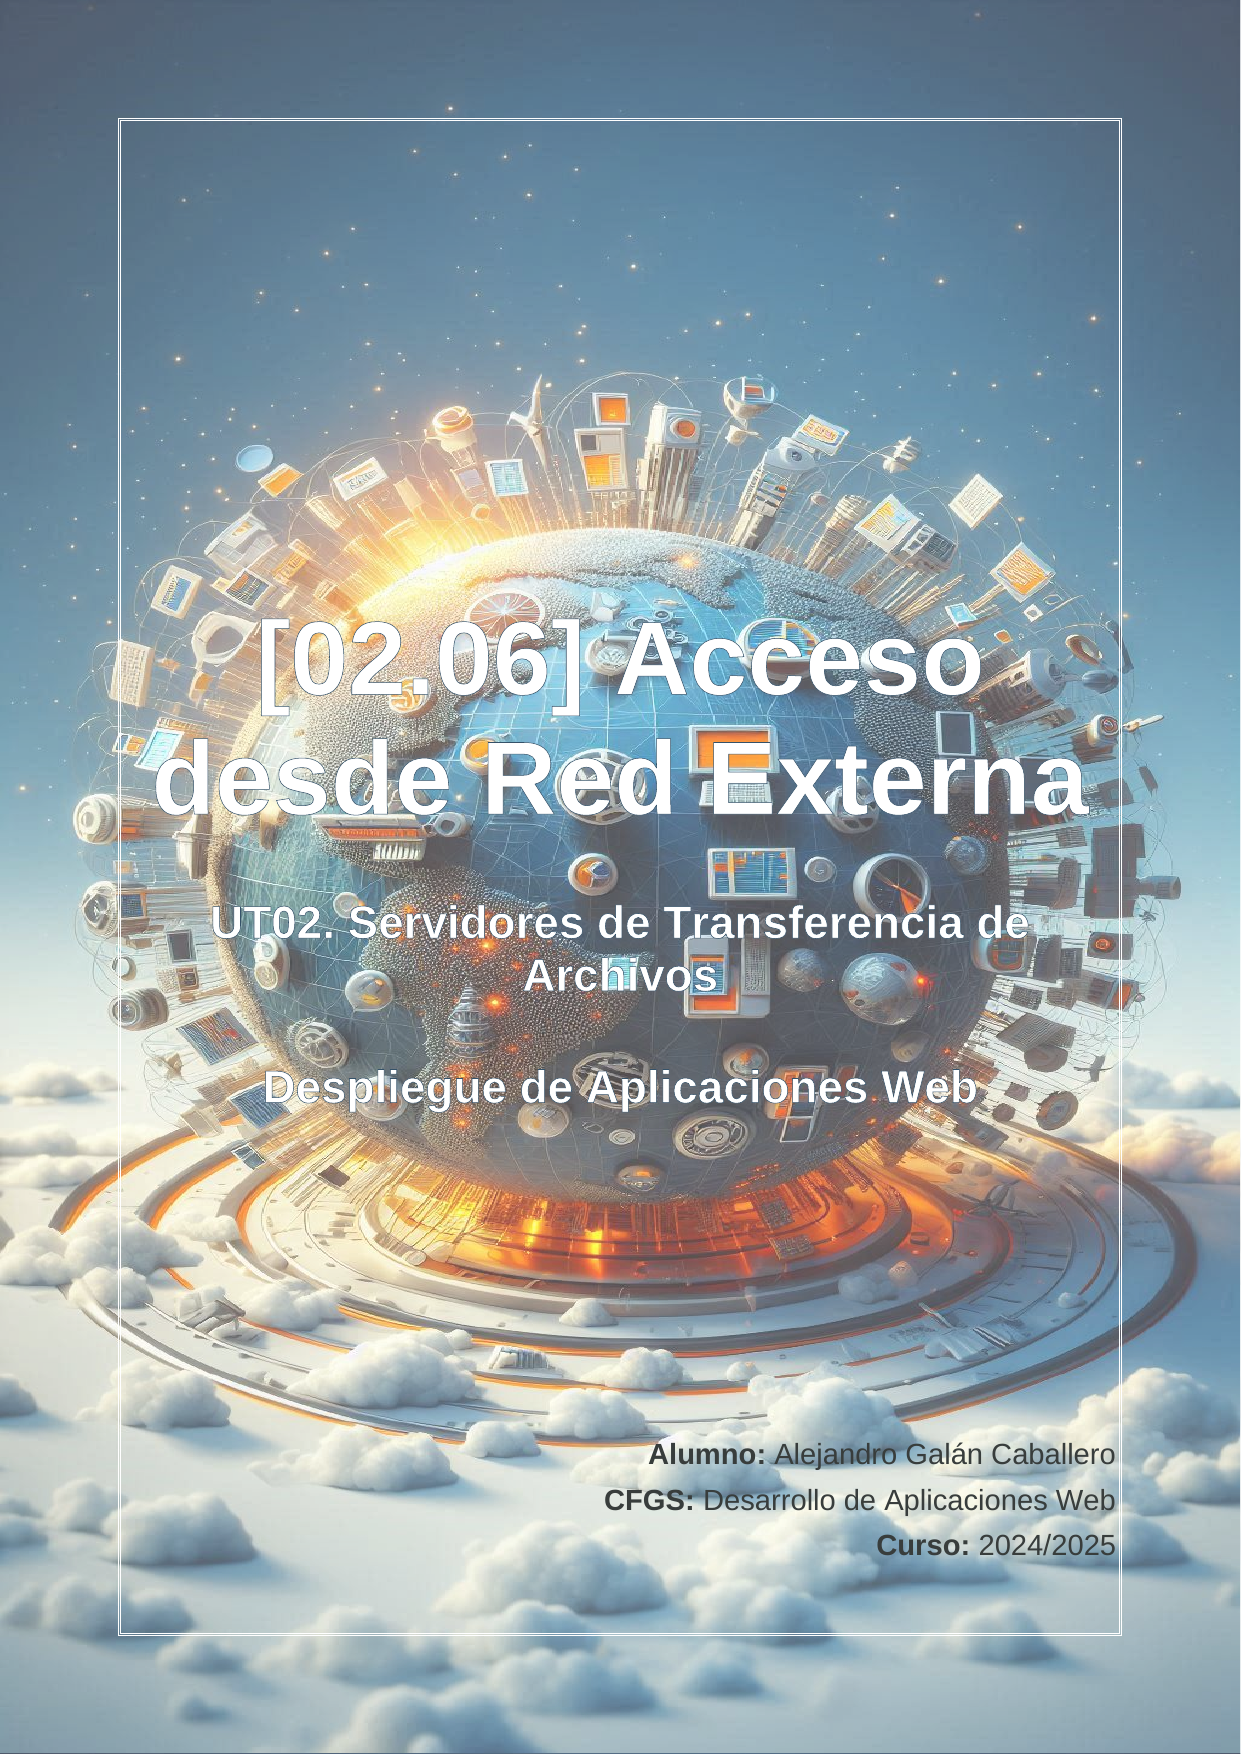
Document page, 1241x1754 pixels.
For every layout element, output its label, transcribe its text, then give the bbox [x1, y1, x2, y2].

text CFGS: Desarrollo de Aplicaciones Web [124, 1482, 1116, 1516]
title [02.06] Acceso desde Red Externa [124, 597, 1116, 836]
text Alumno: Alejandro Galán Caballero [124, 1437, 1116, 1471]
subtitle UT02. Servidores de Transferencia de Archivos [124, 895, 1116, 1001]
subtitle Despliegue de Aplicaciones Web [124, 1060, 1116, 1112]
text Curso: 2024/2025 [124, 1528, 1116, 1561]
